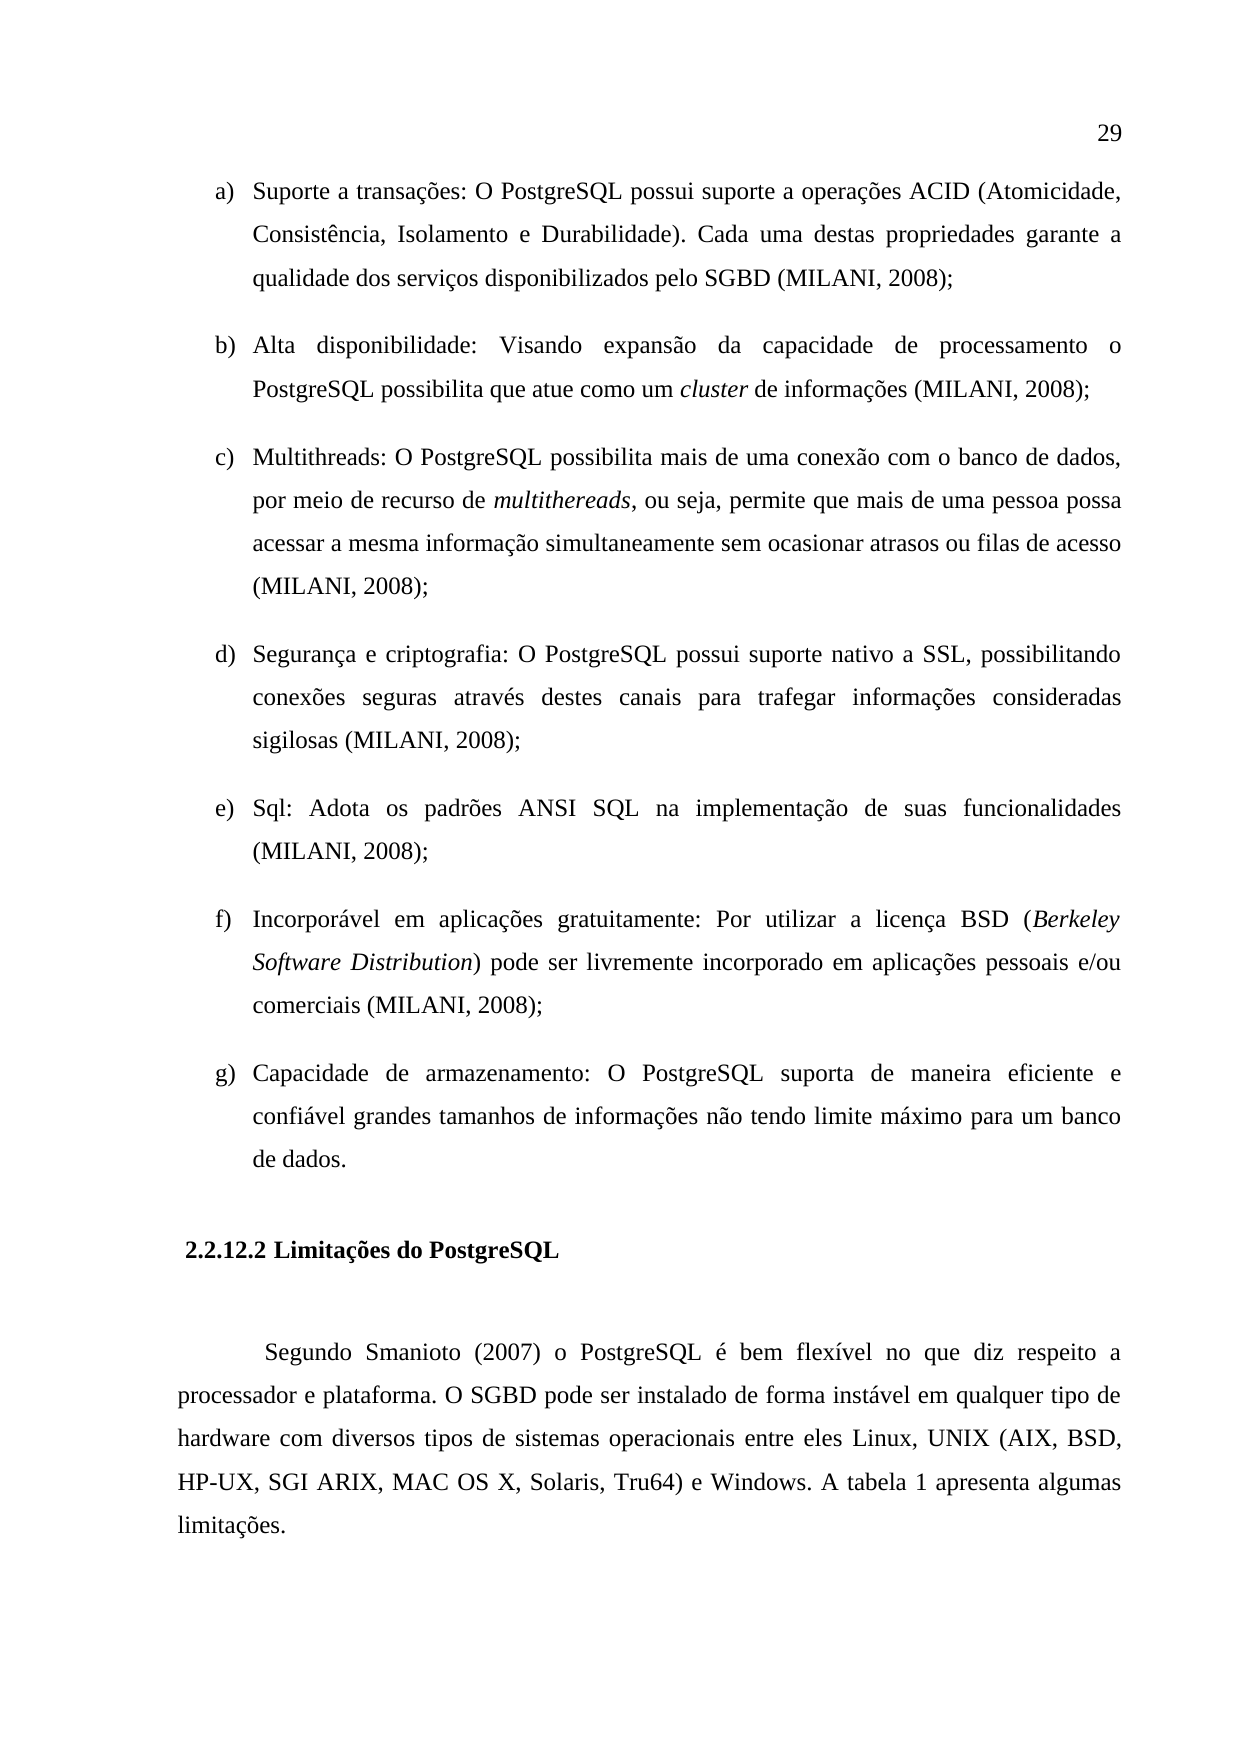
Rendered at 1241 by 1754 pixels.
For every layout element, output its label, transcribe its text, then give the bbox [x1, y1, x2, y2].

text Segundo Smanioto (2007) o PostgreSQL é bem flexível no que diz respeito a processador e plataforma. O SGBD pode ser instalado de forma instável em qualquer tipo de hardware com diversos tipos de sistemas operacionais entre eles Linux, UNIX (AIX, BSD, HP-UX, SGI ARIX, MAC OS X, Solaris, Tru64) e Windows. A tabela 1 apresenta algumas limitações. [177, 1337, 1122, 1538]
list Suporte a transações: O PostgreSQL possui suporte a operações ACID (Atomicidade, Consistência, Isolamento e Durabilidade). Cada uma destas propriedades garante a qualidade dos serviços disponibilizados pelo SGBD (MILANI, 2008); [215, 176, 1122, 291]
list Segurança e criptografia: O PostgreSQL possui suporte nativo a SSL, possibilitando conexões seguras através destes canais para trafegar informações consideradas sigilosas (MILANI, 2008); [215, 639, 1122, 754]
list Sql: Adota os padrões ANSI SQL na implementação de suas funcionalidades (MILANI, 2008); [215, 793, 1122, 865]
list Alta disponibilidade: Visando expansão da capacidade de processamento o PostgreSQL possibilita que atue como um cluster de informações (MILANI, 2008); [215, 331, 1122, 402]
list Multithreads: O PostgreSQL possibilita mais de uma conexão com o banco de dados, por meio de recurso de multithereads, ou seja, permite que mais de uma pessoa possa acessar a mesma informação simultaneamente sem ocasionar atrasos ou filas de acesso (MILANI, 2008); [215, 442, 1122, 600]
list Capacidade de armazenamento: O PostgreSQL suporta de maneira eficiente e confiável grandes tamanhos de informações não tendo limite máximo para um banco de dados. [215, 1058, 1122, 1173]
list Incorporável em aplicações gratuitamente: Por utilizar a licença BSD (Berkeley Software Distribution) pode ser livremente incorporado em aplicações pessoais e/ou comerciais (MILANI, 2008); [215, 904, 1122, 1019]
list Limitações do PostgreSQL [185, 1236, 1122, 1264]
